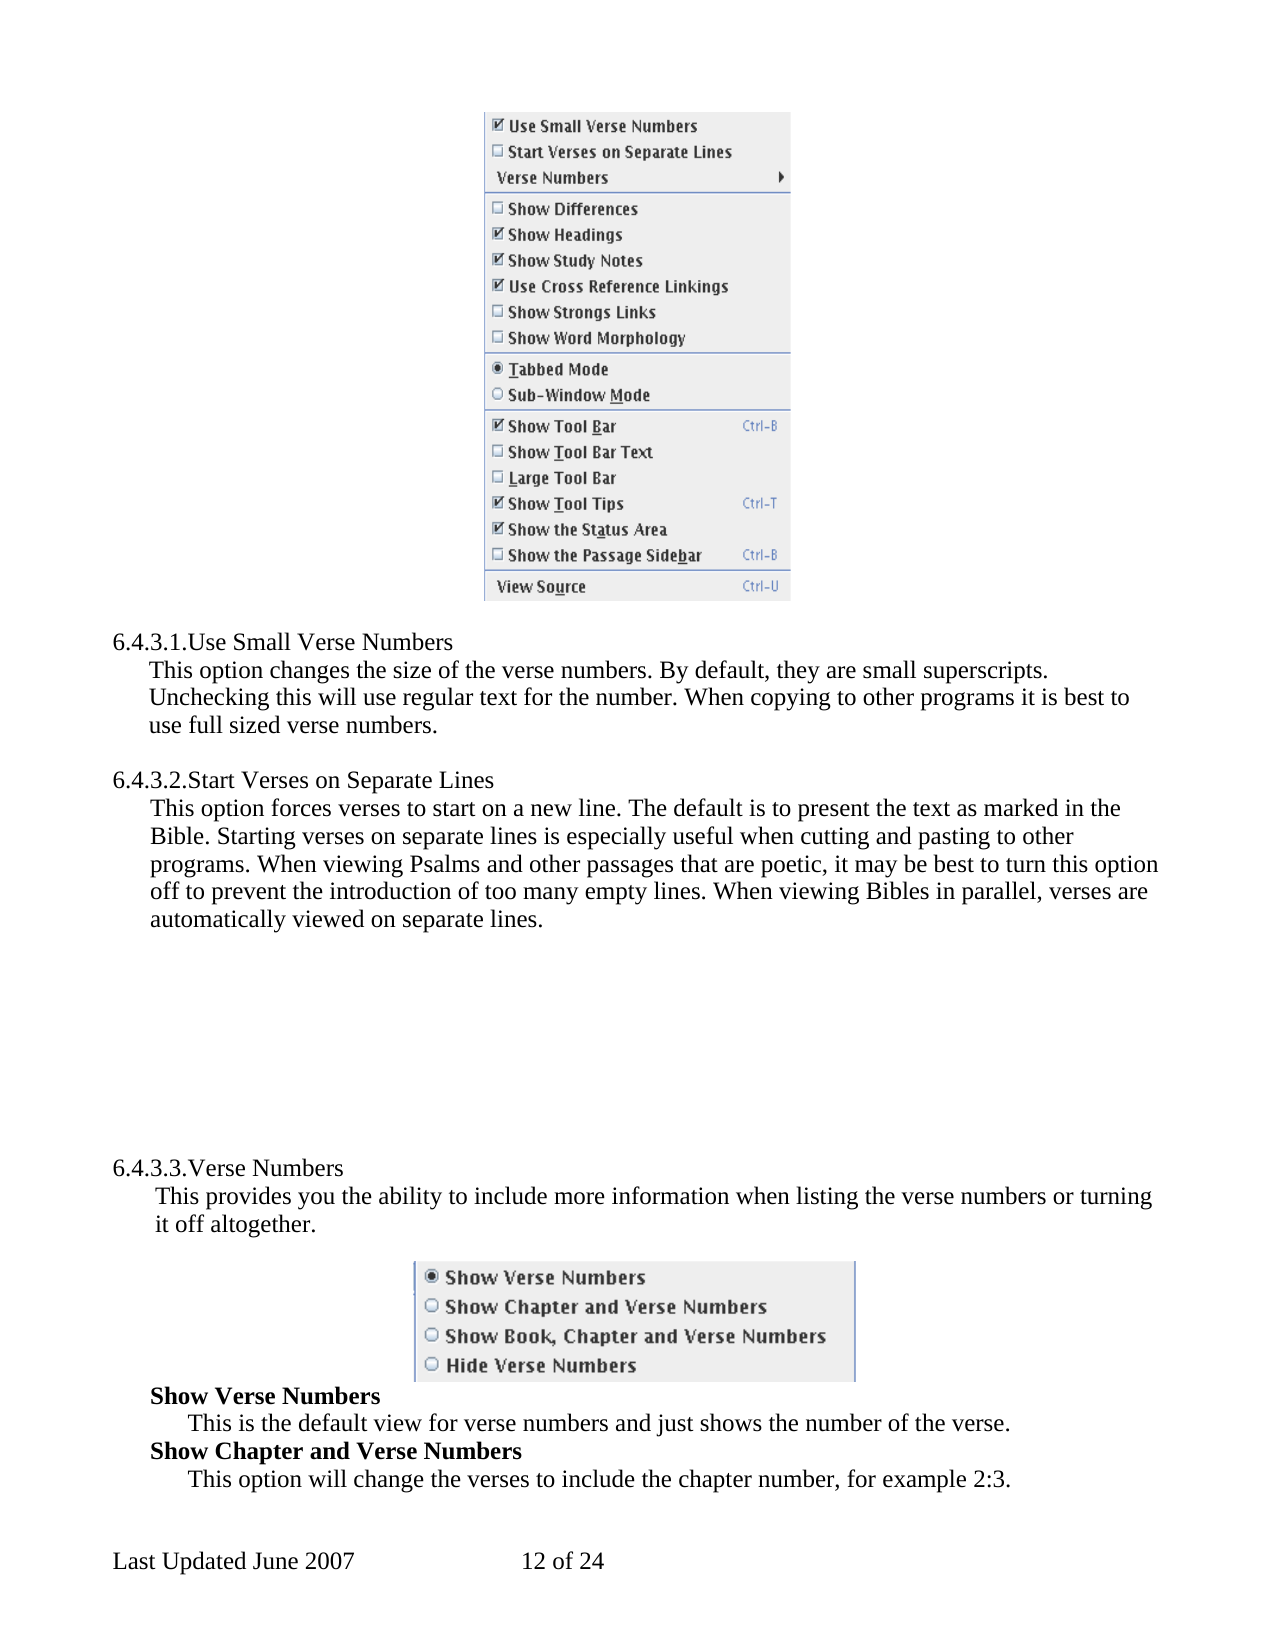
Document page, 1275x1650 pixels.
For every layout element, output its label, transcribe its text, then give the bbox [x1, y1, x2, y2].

list Verse Numbers [112, 1154, 1162, 1182]
picture [484, 112, 791, 601]
text This option will change the verses to include the chapter number, for example 2:3. [187, 1465, 1162, 1493]
text This option changes the size of the verse numbers. By default, they are small superscripts. Unchecking this will use regular text for the number. When copying to other programs it is best to use full sized verse numbers. [148, 656, 1162, 739]
text This option forces verses to start on a new line. The default is to present the text as marked in the Bible. Starting verses on separate lines is especially useful when cutting and pasting to other programs. When viewing Psalms and other passages that are poetic, it may be best to turn this option off to prevent the introduction of too many empty lines. When viewing Bibles in parallel, verses are automatically viewed on separate lines. [150, 794, 1162, 933]
text This provides you the ability to include more information when listing the verse numbers or turning it off altogether. [155, 1182, 1162, 1238]
list Use Small Verse Numbers [112, 628, 1162, 656]
text Show Chapter and Verse Numbers [150, 1437, 1162, 1465]
text Show Verse Numbers [150, 1238, 1162, 1409]
list Start Verses on Separate Lines [112, 767, 1162, 794]
text This is the default view for verse numbers and just shows the number of the verse. [187, 1409, 1162, 1437]
picture [413, 1261, 856, 1382]
